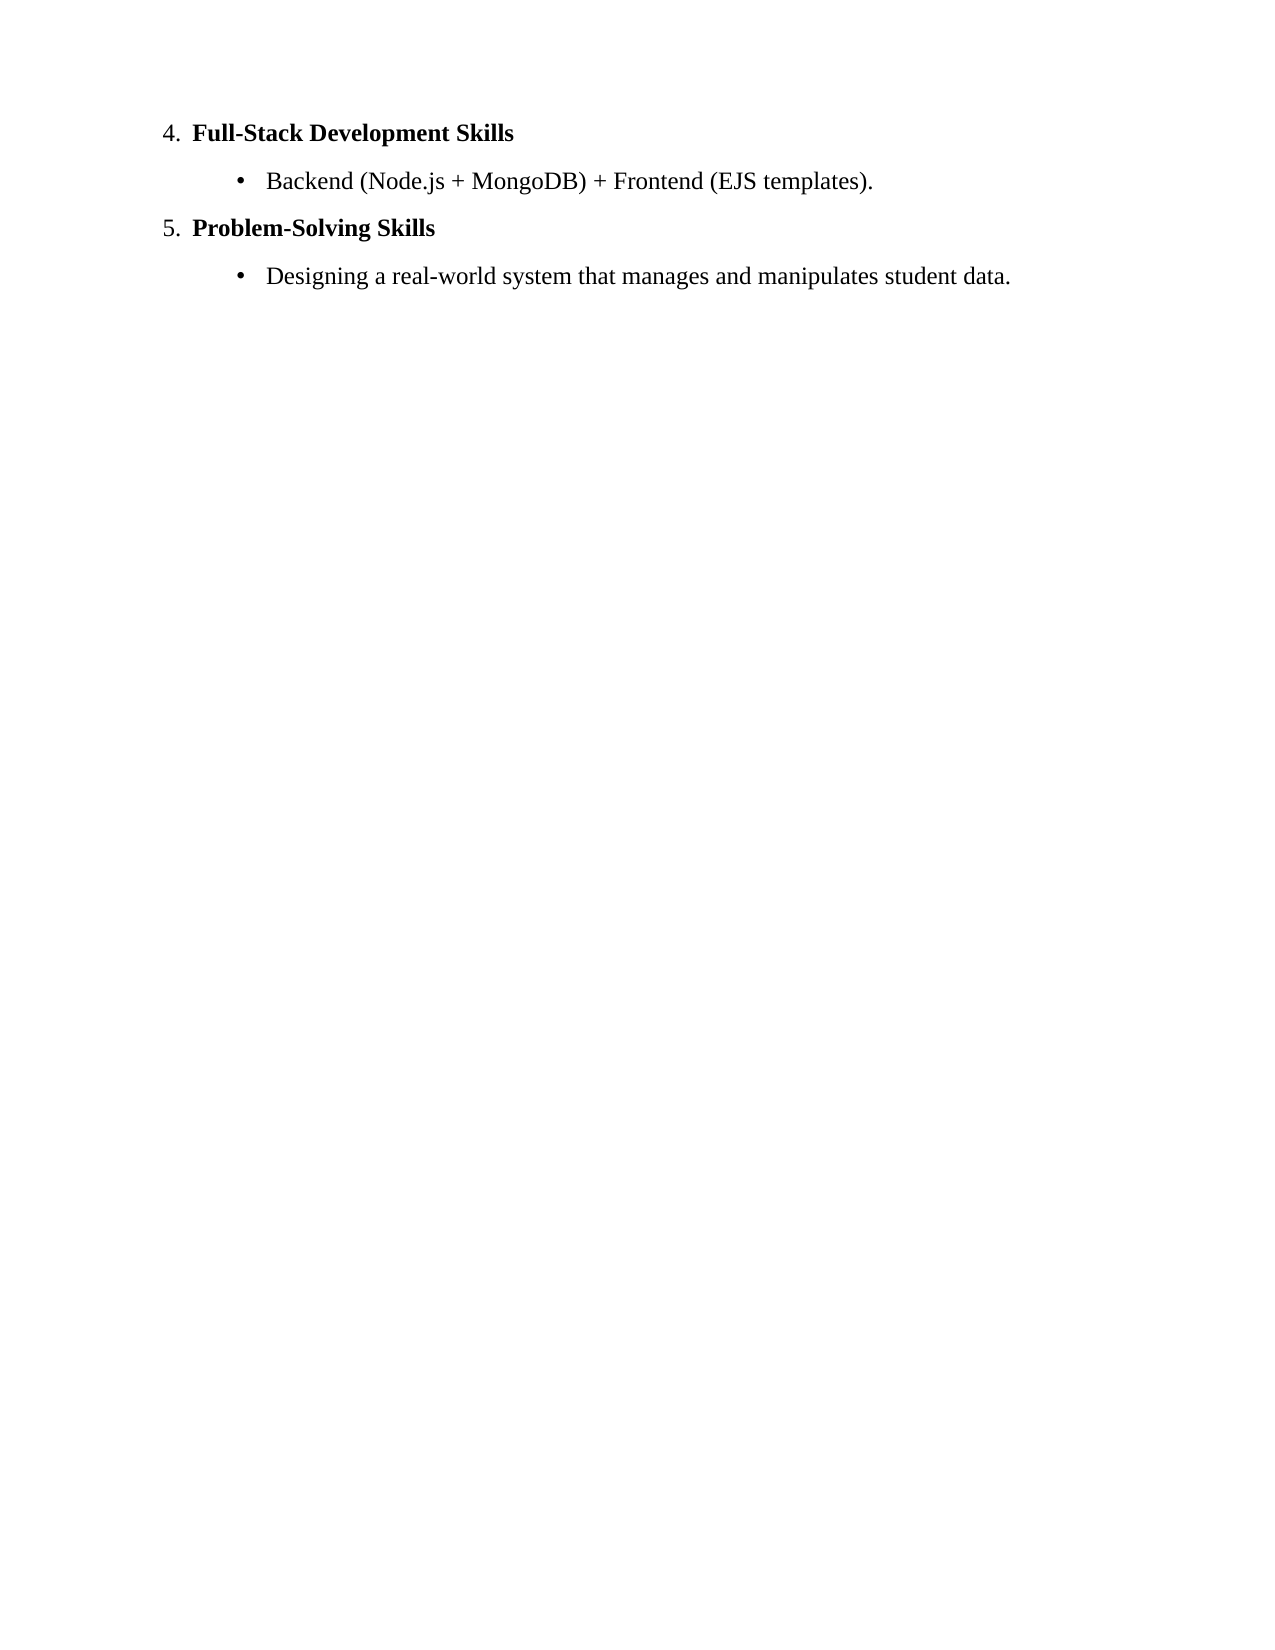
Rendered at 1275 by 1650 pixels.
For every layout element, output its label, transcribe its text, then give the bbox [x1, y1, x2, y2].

list Backend (Node.js + MongoDB) + Frontend (EJS templates). [236, 166, 1157, 194]
list Designing a real-world system that manages and manipulates student data. [236, 261, 1157, 290]
list Full-Stack Development Skills [162, 118, 1157, 147]
list Problem-Solving Skills [162, 213, 1157, 242]
